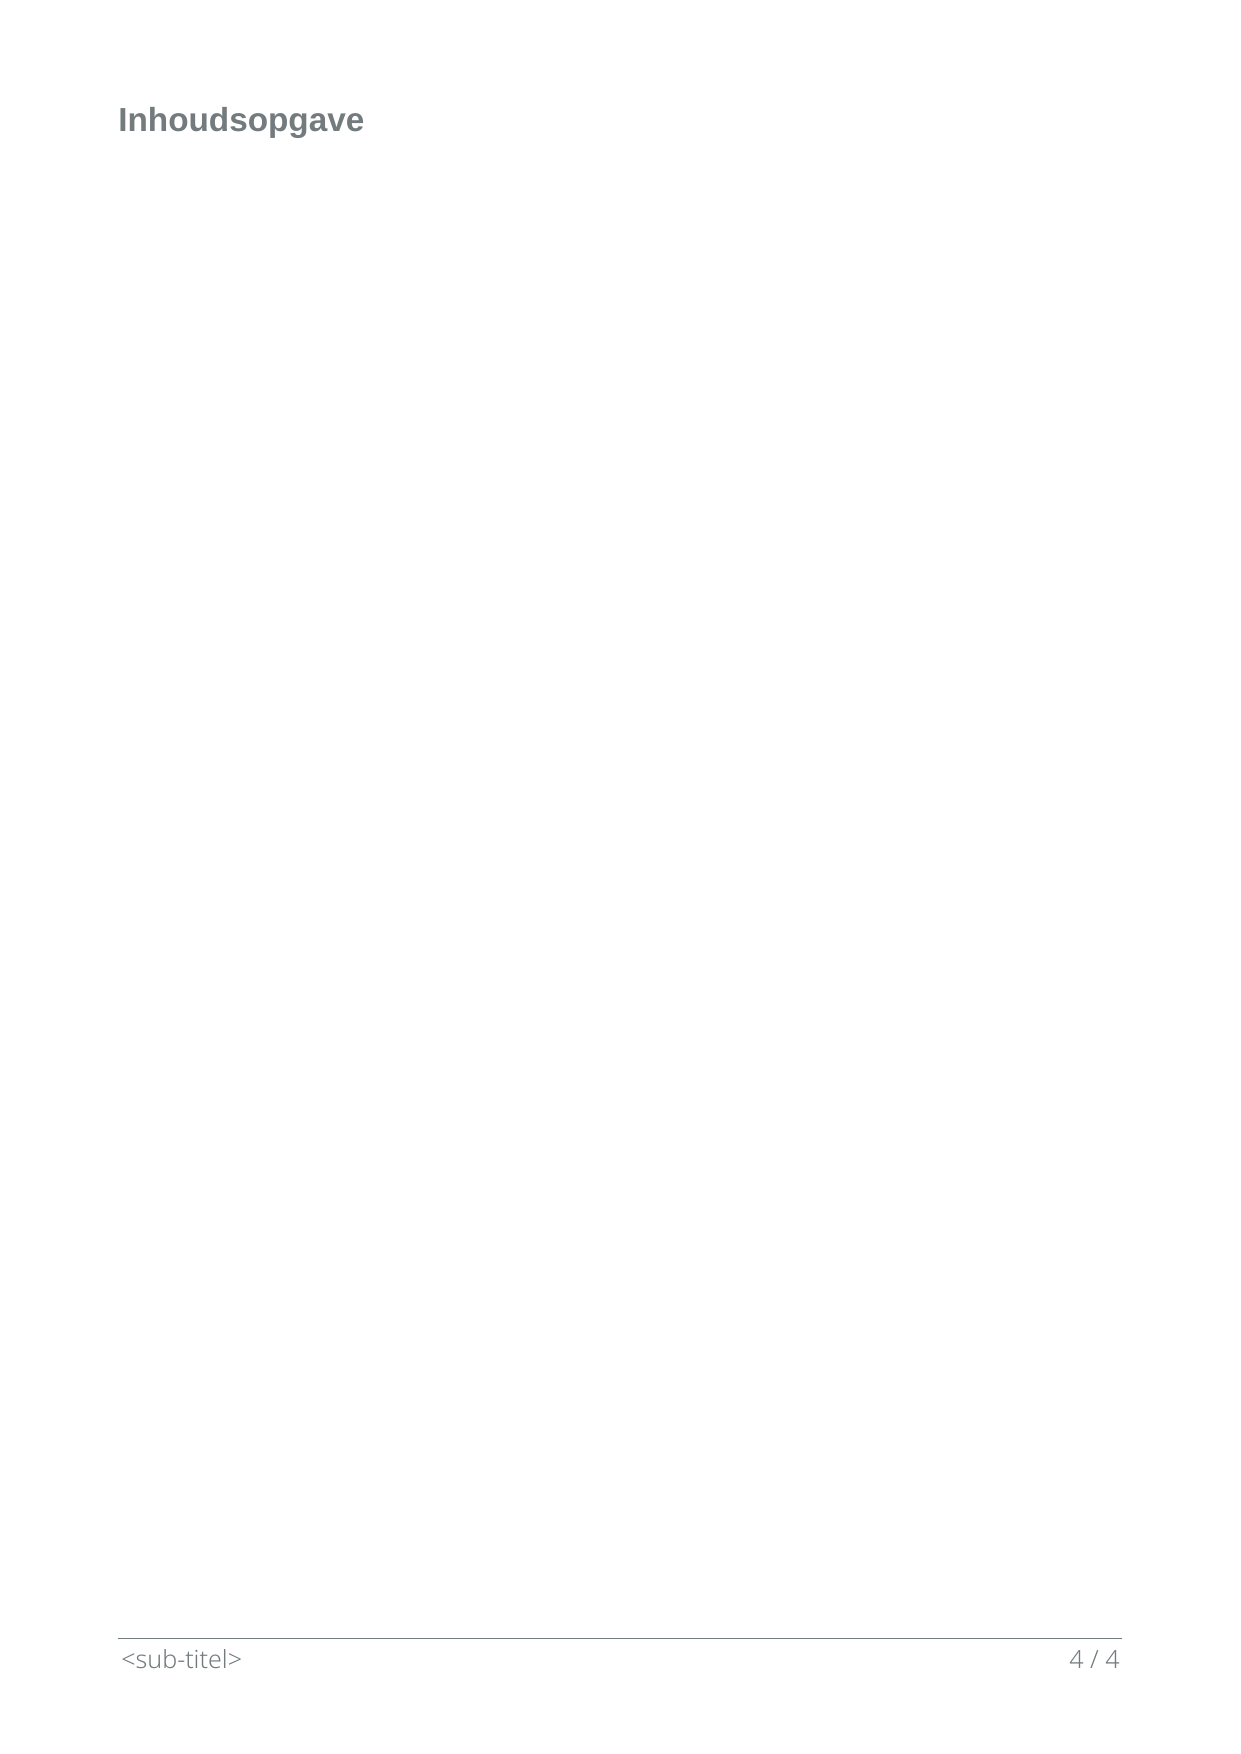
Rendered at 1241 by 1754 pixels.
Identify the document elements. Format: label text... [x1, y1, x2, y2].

subtitle Inhoudsopgave [118, 100, 1122, 138]
